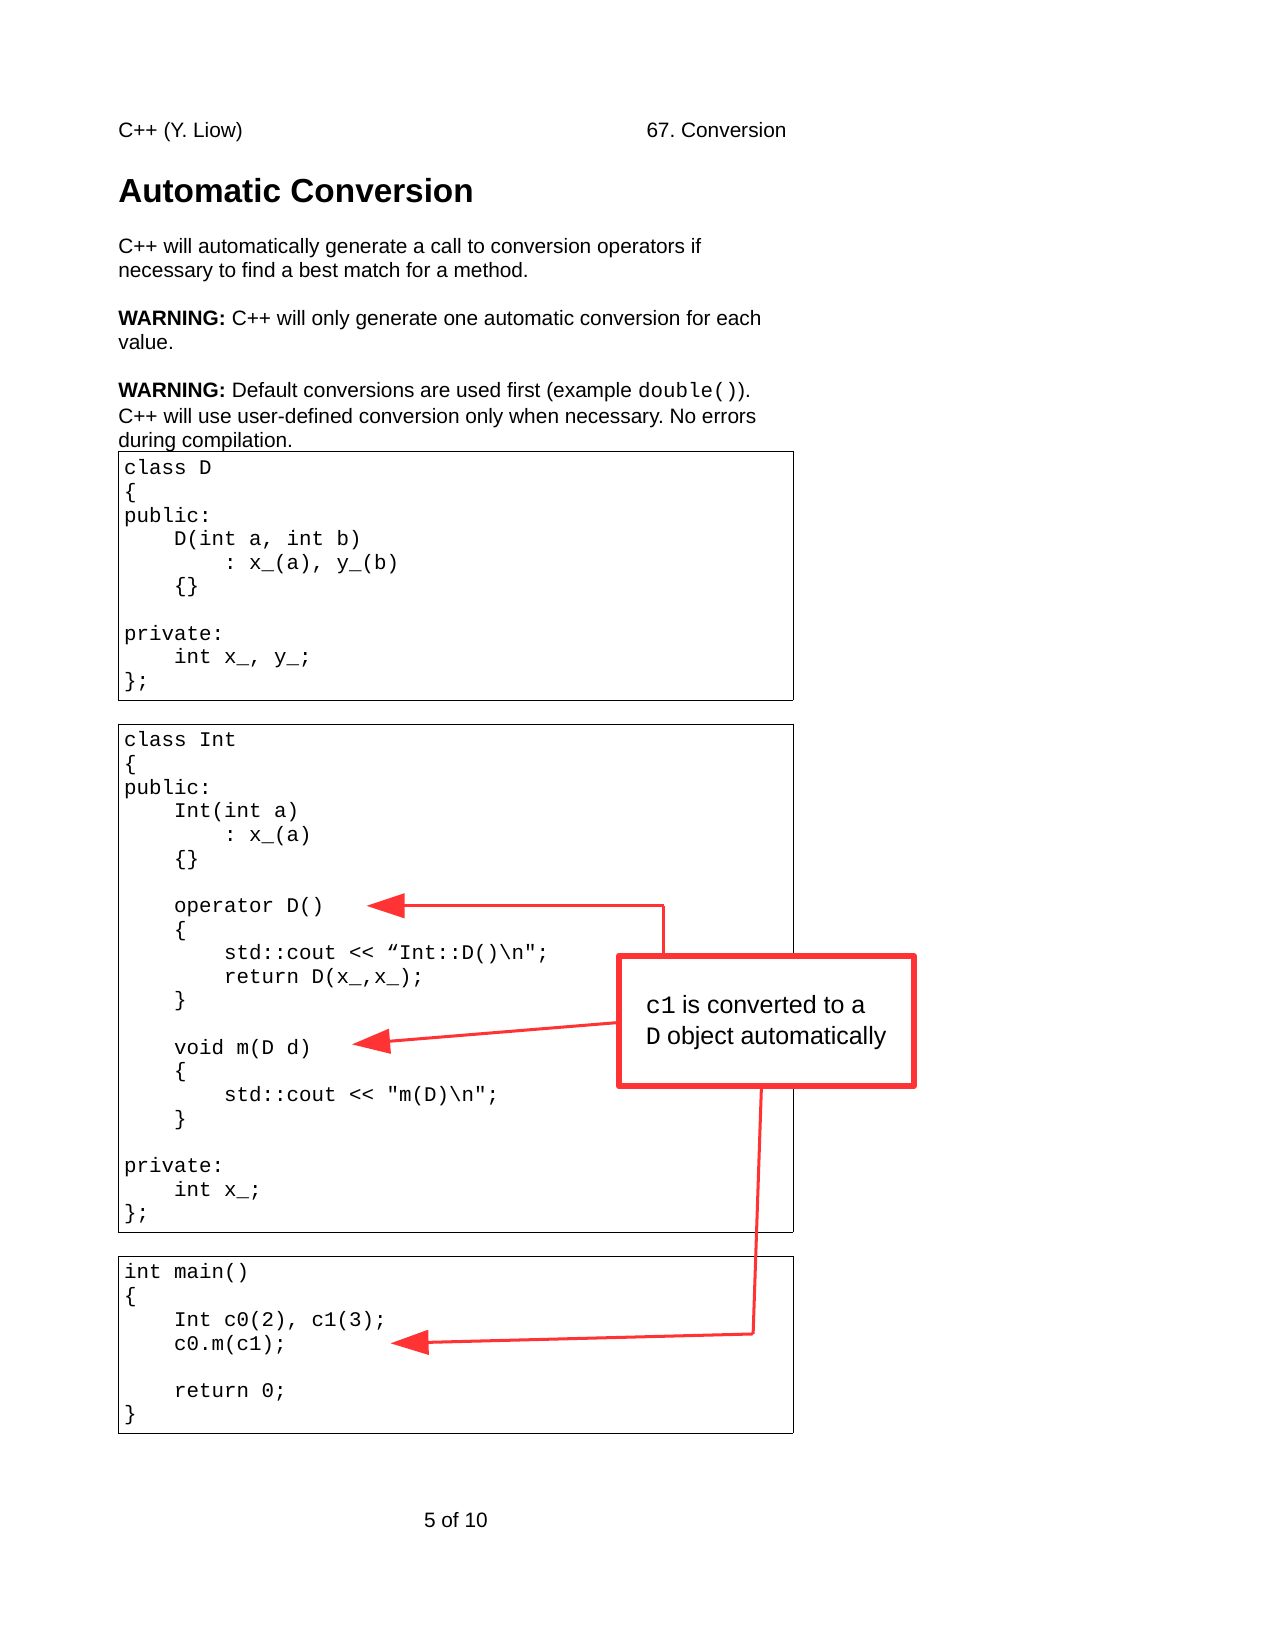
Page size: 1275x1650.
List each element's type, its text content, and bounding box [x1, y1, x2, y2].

text WARNING: Default conversions are used first (example double()). [118, 378, 793, 403]
text WARNING: C++ will only generate one automatic conversion for each value. [118, 306, 793, 354]
table_header class D { public: D(int a, int b) : x_(a), y_(b) {} private: int x_, y_; }; [119, 452, 793, 699]
text C++ will automatically generate a call to conversion operators if necessary to find a best match for a method. [118, 234, 793, 282]
text Automatic Conversion [118, 172, 793, 210]
table_header class Int { public: Int(int a) : x_(a) {} operator D() { std::cout << “Int::D()\n"; return D(x_,x_); } void m(D d) { std::cout << "m(D)\n"; } private: int x_; }; [119, 725, 793, 1232]
text C++ will use user-defined conversion only when necessary. No errors during compilation. [118, 403, 793, 451]
table_header int main() { Int c0(2), c1(3); c0.m(c1); return 0; } [119, 1257, 793, 1433]
